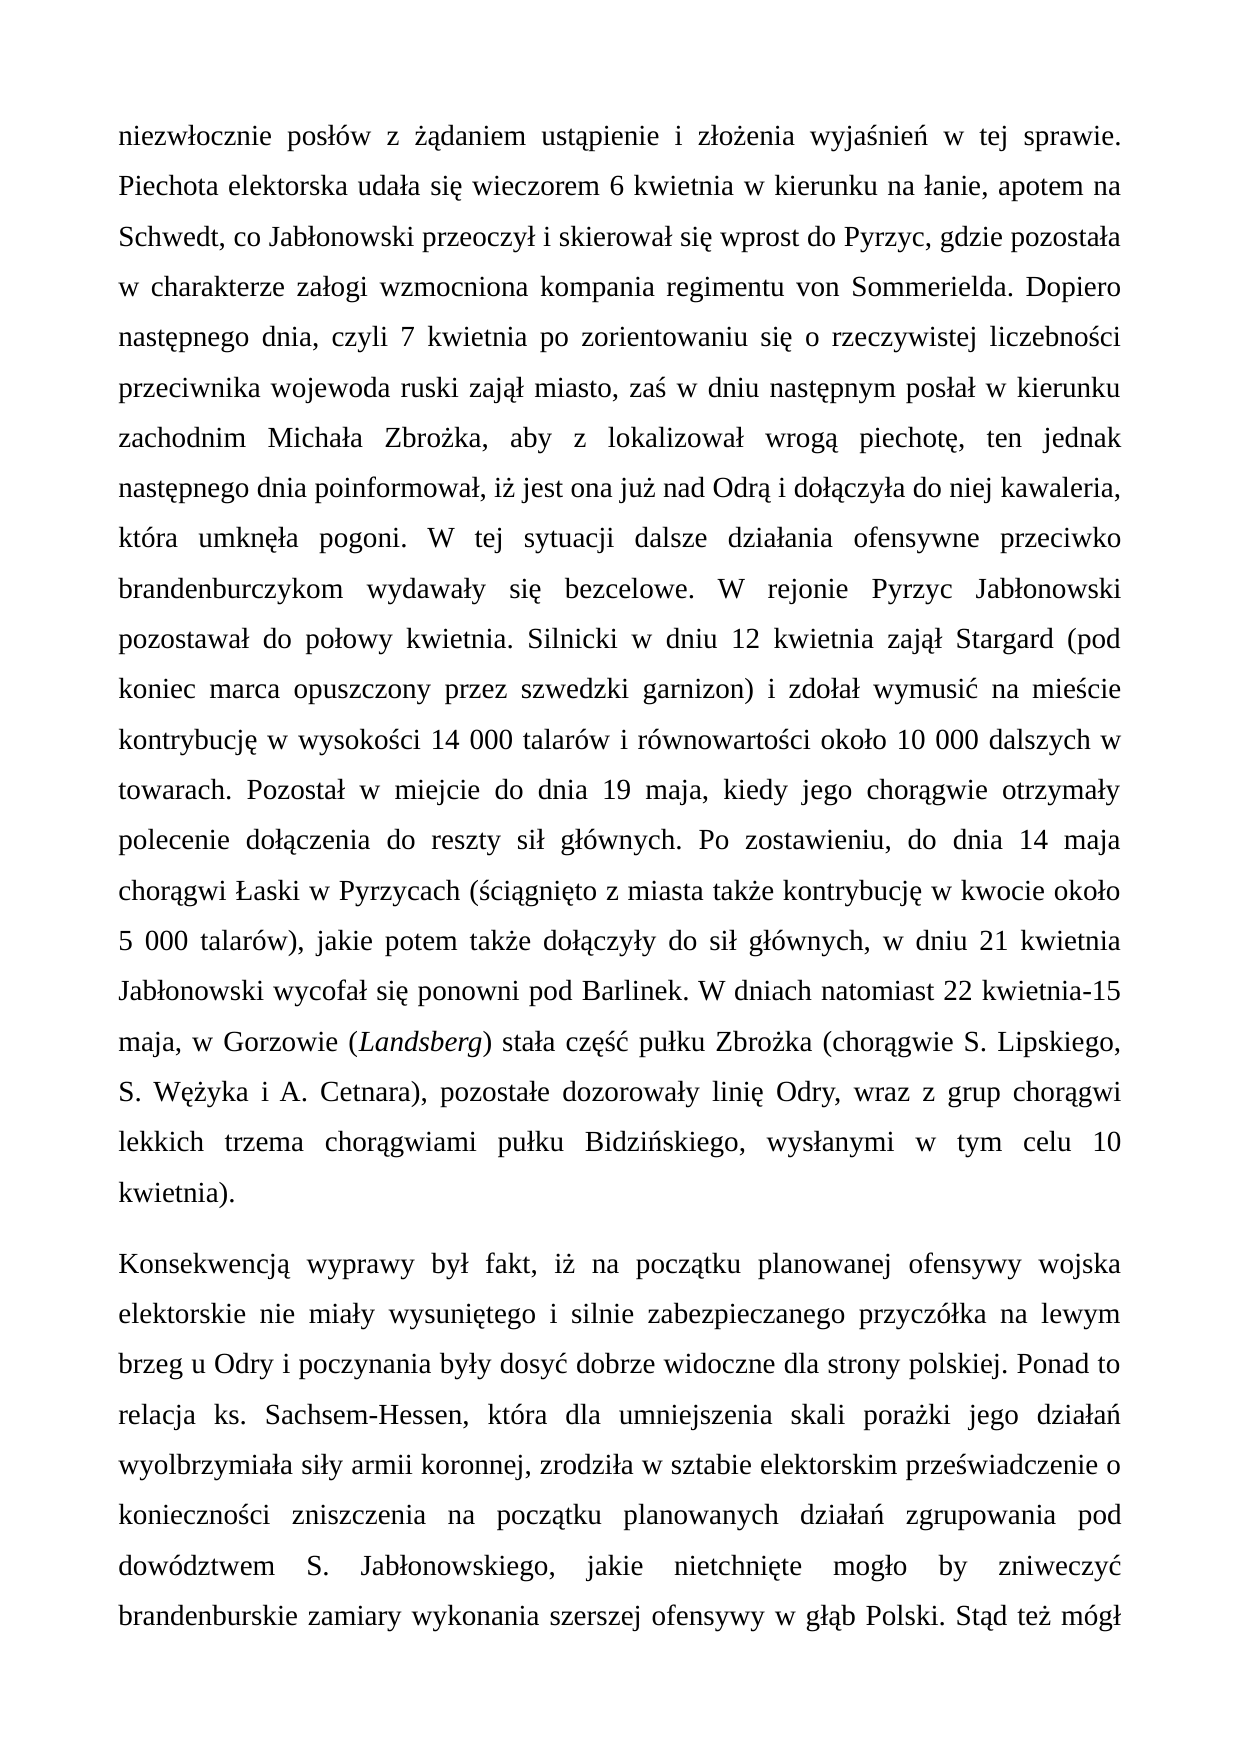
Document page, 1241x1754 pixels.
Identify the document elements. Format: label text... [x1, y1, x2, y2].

text niezwłocznie posłów z żądaniem ustąpienie i złożenia wyjaśnień w tej sprawie. Piechota elektorska udała się wieczorem 6 kwietnia w kierunku na łanie, apotem na Schwedt, co Jabłonowski przeoczył i skierował się wprost do Pyrzyc, gdzie pozostała w charakterze załogi wzmocniona kompania regimentu von Sommerielda. Dopiero następnego dnia, czyli 7 kwietnia po zorientowaniu się o rzeczywistej liczebności przeciwnika wojewoda ruski zajął miasto, zaś w dniu następnym posłał w kierunku zachodnim Michała Zbrożka, aby z lokalizował wrogą piechotę, ten jednak następnego dnia poinformował, iż jest ona już nad Odrą i dołączyła do niej kawaleria, która umknęła pogoni. W tej sytuacji dalsze działania ofensywne przeciwko brandenburczykom wydawały się bezcelowe. W rejonie Pyrzyc Jabłonowski pozostawał do połowy kwietnia. Silnicki w dniu 12 kwietnia zajął Stargard (pod koniec marca opuszczony przez szwedzki garnizon) i zdołał wymusić na mieście kontrybucję w wysokości 14 000 talarów i równowartości około 10 000 dalszych w towarach. Pozostał w miejcie do dnia 19 maja, kiedy jego chorągwie otrzymały polecenie dołączenia do reszty sił głównych. Po zostawieniu, do dnia 14 maja chorągwi Łaski w Pyrzycach (ściągnięto z miasta także kontrybucję w kwocie około 5 000 talarów), jakie potem także dołączyły do sił głównych, w dniu 21 kwietnia Jabłonowski wycofał się ponowni pod Barlinek. W dniach natomiast 22 kwietnia-15 maja, w Gorzowie (Landsberg) stała część pułku Zbrożka (chorągwie S. Lipskiego, S. Wężyka i A. Cetnara), pozostałe dozorowały linię Odry, wraz z grup chorągwi lekkich trzema chorągwiami pułku Bidzińskiego, wysłanymi w tym celu 10 kwietnia). [118, 118, 1122, 1208]
text Konsekwencją wyprawy był fakt, iż na początku planowanej ofensywy wojska elektorskie nie miały wysuniętego i silnie zabezpieczanego przyczółka na lewym brzeg u Odry i poczynania były dosyć dobrze widoczne dla strony polskiej. Ponad to relacja ks. Sachsem-Hessen, która dla umniejszenia skali porażki jego działań wyolbrzymiała siły armii koronnej, zrodziła w sztabie elektorskim przeświadczenie o konieczności zniszczenia na początku planowanych działań zgrupowania pod dowództwem S. Jabłonowskiego, jakie nietchnięte mogło by zniweczyć brandenburskie zamiary wykonania szerszej ofensywy w głąb Polski. Stąd też mógł [118, 1246, 1122, 1632]
